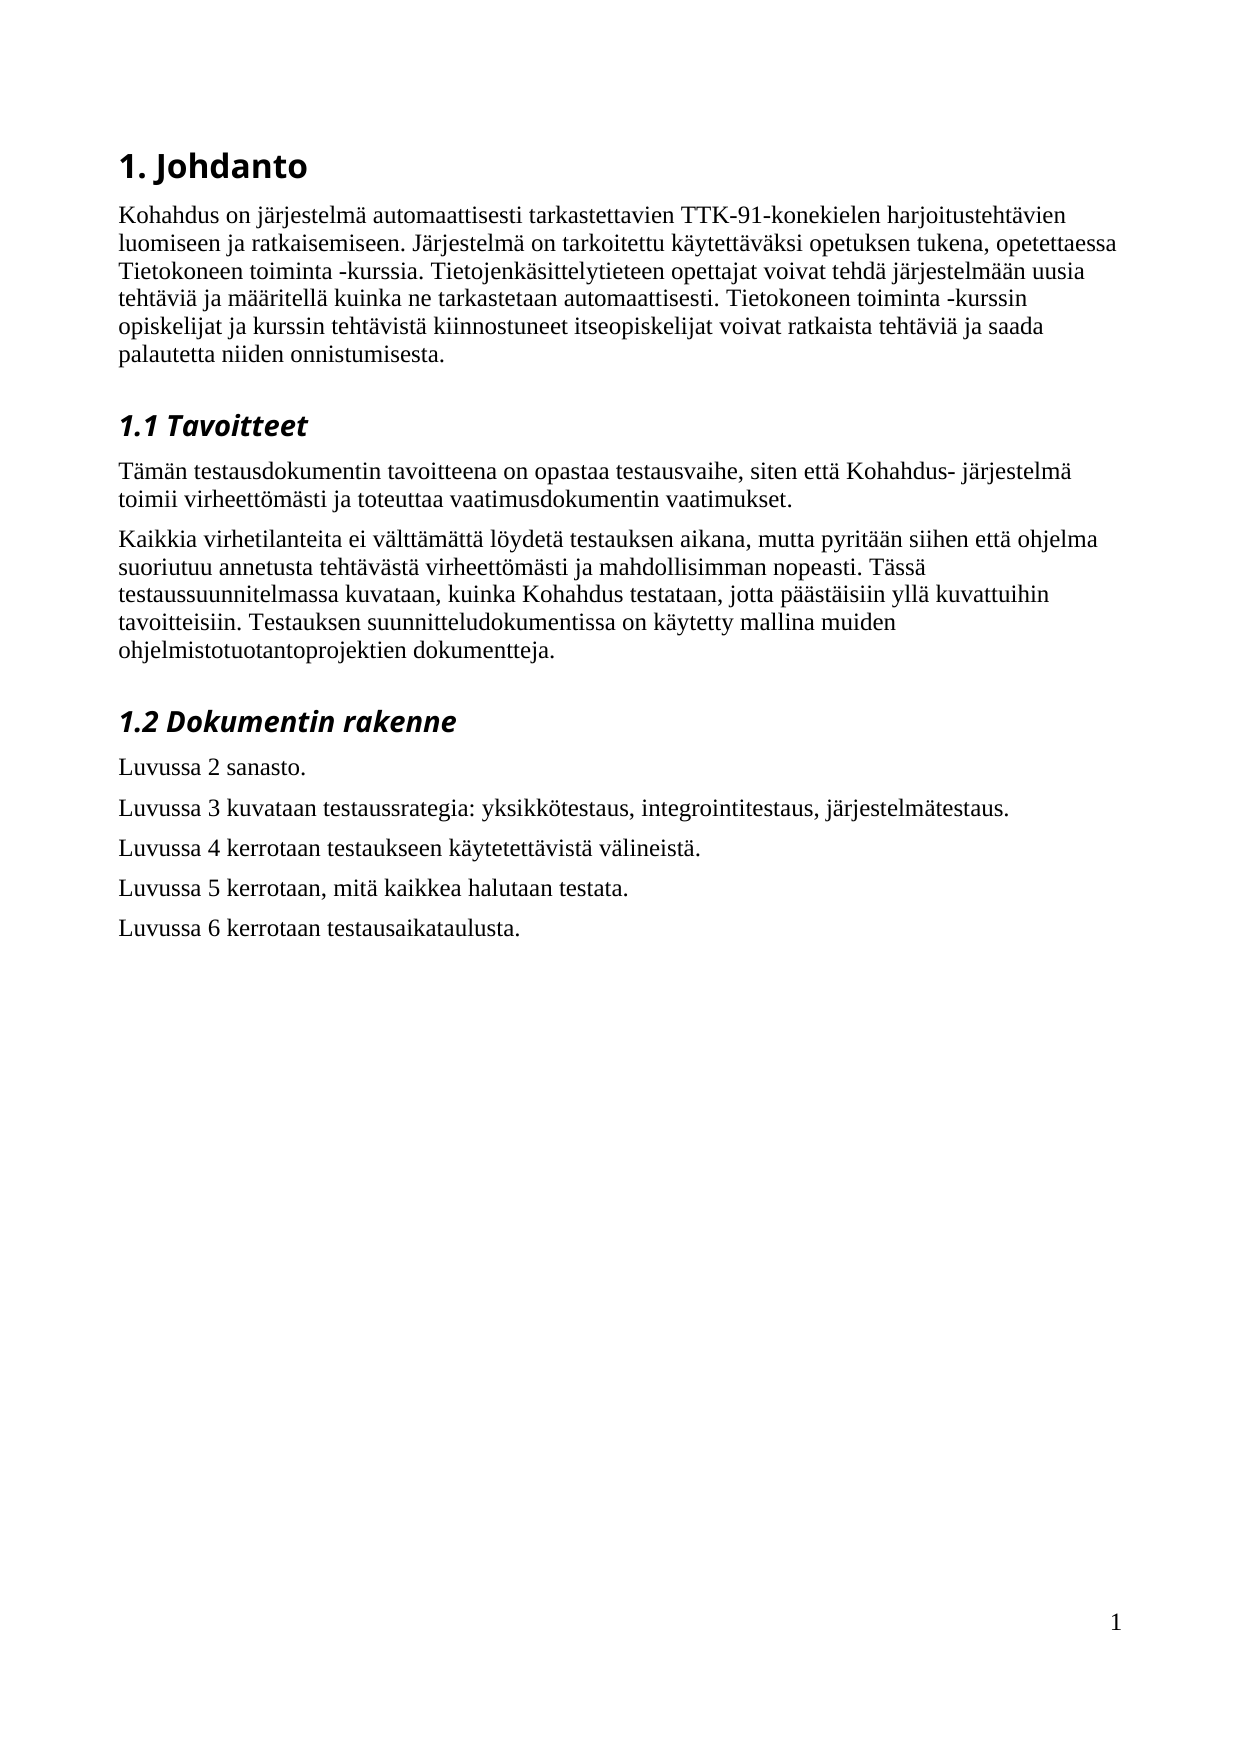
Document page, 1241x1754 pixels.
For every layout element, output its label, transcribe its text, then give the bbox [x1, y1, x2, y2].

text Luvussa 2 sanasto. [118, 753, 1122, 781]
text Tämän testausdokumentin tavoitteena on opastaa testausvaihe, siten että Kohahdus- järjestelmä toimii virheettömästi ja toteuttaa vaatimusdokumentin vaatimukset. [118, 457, 1122, 513]
text Luvussa 5 kerrotaan, mitä kaikkea halutaan testata. [118, 874, 1122, 902]
text Luvussa 4 kerrotaan testaukseen käytetettävistä välineistä. [118, 834, 1122, 862]
subtitle 1.2 Dokumentin rakenne [118, 701, 1122, 741]
text Luvussa 6 kerrotaan testausaikataulusta. [118, 914, 1122, 942]
text Luvussa 3 kuvataan testaussrategia: yksikkötestaus, integrointitestaus, järjestelmätestaus. [118, 794, 1122, 821]
subtitle 1. Johdanto [118, 143, 1122, 189]
text Kaikkia virhetilanteita ei välttämättä löydetä testauksen aikana, mutta pyritään siihen että ohjelma suoriutuu annetusta tehtävästä virheettömästi ja mahdollisimman nopeasti. Tässä testaussuunnitelmassa kuvataan, kuinka Kohahdus testataan, jotta päästäisiin yllä kuvattuihin tavoitteisiin. Testauksen suunnitteludokumentissa on käytetty mallina muiden ohjelmistotuotantoprojektien dokumentteja. [118, 525, 1122, 664]
text Kohahdus on järjestelmä automaattisesti tarkastettavien TTK-91-konekielen harjoitustehtävien luomiseen ja ratkaisemiseen. Järjestelmä on tarkoitettu käytettäväksi opetuksen tukena, opetettaessa Tietokoneen toiminta -kurssia. Tietojenkäsittelytieteen opettajat voivat tehdä järjestelmään uusia tehtäviä ja määritellä kuinka ne tarkastetaan automaattisesti. Tietokoneen toiminta -kurssin opiskelijat ja kurssin tehtävistä kiinnostuneet itseopiskelijat voivat ratkaista tehtäviä ja saada palautetta niiden onnistumisesta. [118, 201, 1122, 368]
subtitle 1.1 Tavoitteet [118, 405, 1122, 445]
